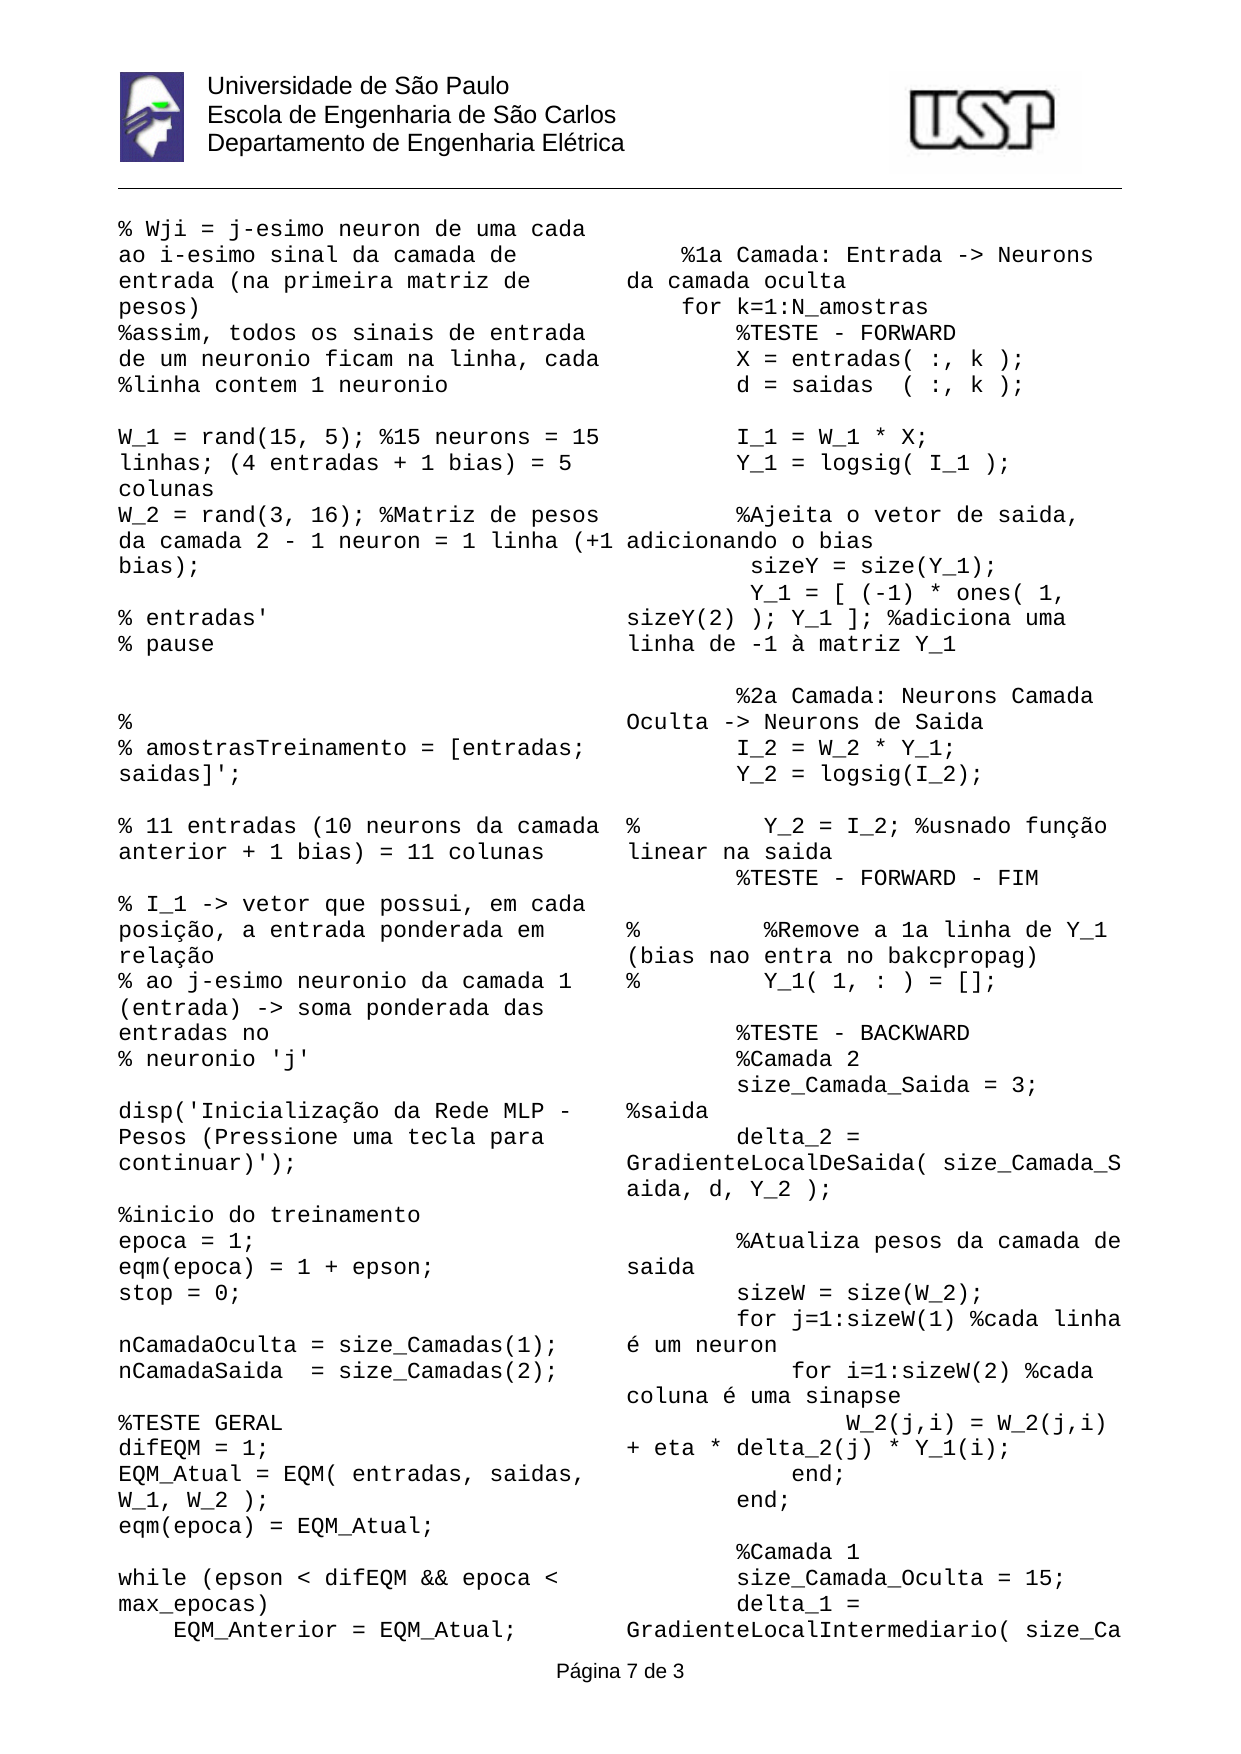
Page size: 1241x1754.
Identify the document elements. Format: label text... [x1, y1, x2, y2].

text end; [626, 1463, 1122, 1489]
text eqm(epoca) = 1 + epson; [118, 1255, 614, 1281]
text for j=1:sizeW(1) %cada linha é um neuron [626, 1307, 1122, 1359]
text size_Camada_Saida = 3; %saida [626, 1074, 1122, 1126]
text % ao j-esimo neuronio da camada 1 (entrada) -> soma ponderada das entradas no [118, 970, 614, 1048]
text % I_1 -> vetor que possui, em cada posição, a entrada ponderada em relação [118, 892, 614, 970]
text %1a Camada: Entrada -> Neurons da camada oculta [626, 244, 1122, 296]
text stop = 0; [118, 1281, 614, 1307]
text %Atualiza pesos da camada de saida [626, 1229, 1122, 1281]
text % amostrasTreinamento = [entradas; saidas]'; [118, 736, 614, 788]
text I_2 = W_2 * Y_1; [626, 736, 1122, 762]
text Y_1 = logsig( I_1 ); [626, 451, 1122, 477]
text %inicio do treinamento [118, 1203, 614, 1229]
text disp('Inicialização da Rede MLP - Pesos (Pressione uma tecla para continuar)'); [118, 1099, 614, 1177]
text for i=1:sizeW(2) %cada coluna é uma sinapse [626, 1359, 1122, 1411]
text X = entradas( :, k ); [626, 347, 1122, 373]
text % [118, 711, 614, 736]
text % 11 entradas (10 neurons da camada anterior + 1 bias) = 11 colunas [118, 814, 614, 866]
text %TESTE - FORWARD - FIM [626, 866, 1122, 892]
text % pause [118, 633, 614, 659]
text while (epson < difEQM && epoca < max_epocas) [118, 1566, 614, 1618]
text difEQM = 1; [118, 1437, 614, 1463]
text d = saidas ( :, k ); [626, 373, 1122, 399]
text Y_2 = logsig(I_2); [626, 762, 1122, 788]
text size_Camada_Oculta = 15; [626, 1566, 1122, 1592]
text sizeW = size(W_2); [626, 1281, 1122, 1307]
text end; [626, 1489, 1122, 1514]
text %Camada 1 [626, 1541, 1122, 1566]
text for k=1:N_amostras [626, 296, 1122, 321]
text delta_2 = GradienteLocalDeSaida( size_Camada_Saida, d, Y_2 ); [626, 1126, 1122, 1203]
text %linha contem 1 neuronio [118, 373, 614, 399]
text eqm(epoca) = EQM_Atual; [118, 1514, 614, 1541]
text I_1 = W_1 * X; [626, 425, 1122, 451]
text EQM_Anterior = EQM_Atual; [118, 1618, 614, 1644]
text % neuronio 'j' [118, 1048, 614, 1074]
text W_1 = rand(15, 5); %15 neurons = 15 linhas; (4 entradas + 1 bias) = 5 colunas [118, 425, 614, 503]
text %TESTE - BACKWARD [626, 1022, 1122, 1048]
picture [119, 72, 184, 162]
text %2a Camada: Neurons Camada Oculta -> Neurons de Saida [626, 684, 1122, 736]
text W_2(j,i) = W_2(j,i) + eta * delta_2(j) * Y_1(i); [626, 1411, 1122, 1463]
text W_2 = rand(3, 16); %Matriz de pesos da camada 2 - 1 neuron = 1 linha (+1 bias); [118, 503, 614, 581]
text %assim, todos os sinais de entrada de um neuronio ficam na linha, cada [118, 321, 614, 373]
text sizeY = size(Y_1); [626, 555, 1122, 581]
text %TESTE GERAL [118, 1411, 614, 1437]
text % entradas' [118, 607, 614, 633]
text %Camada 2 [626, 1048, 1122, 1074]
text nCamadaSaida = size_Camadas(2); [118, 1359, 614, 1385]
text % Wji = j-esimo neuron de uma cada ao i-esimo sinal da camada de entrada (na primeira matriz de pesos) [118, 218, 614, 321]
text delta_1 = GradienteLocalIntermediario( size_Ca [626, 1592, 1122, 1644]
text epoca = 1; [118, 1229, 614, 1255]
text %Ajeita o vetor de saida, adicionando o bias [626, 503, 1122, 555]
text %TESTE - FORWARD [626, 321, 1122, 347]
text % Y_1( 1, : ) = []; [626, 970, 1122, 996]
text nCamadaOculta = size_Camadas(1); [118, 1333, 614, 1359]
text % %Remove a 1a linha de Y_1 (bias nao entra no bakcpropag) [626, 918, 1122, 970]
text % Y_2 = I_2; %usnado função linear na saida [626, 814, 1122, 866]
text EQM_Atual = EQM( entradas, saidas, W_1, W_2 ); [118, 1463, 614, 1514]
text Y_1 = [ (-1) * ones( 1, sizeY(2) ); Y_1 ]; %adiciona uma linha de -1 à matriz Y_1 [626, 581, 1122, 659]
picture [888, 71, 1082, 175]
